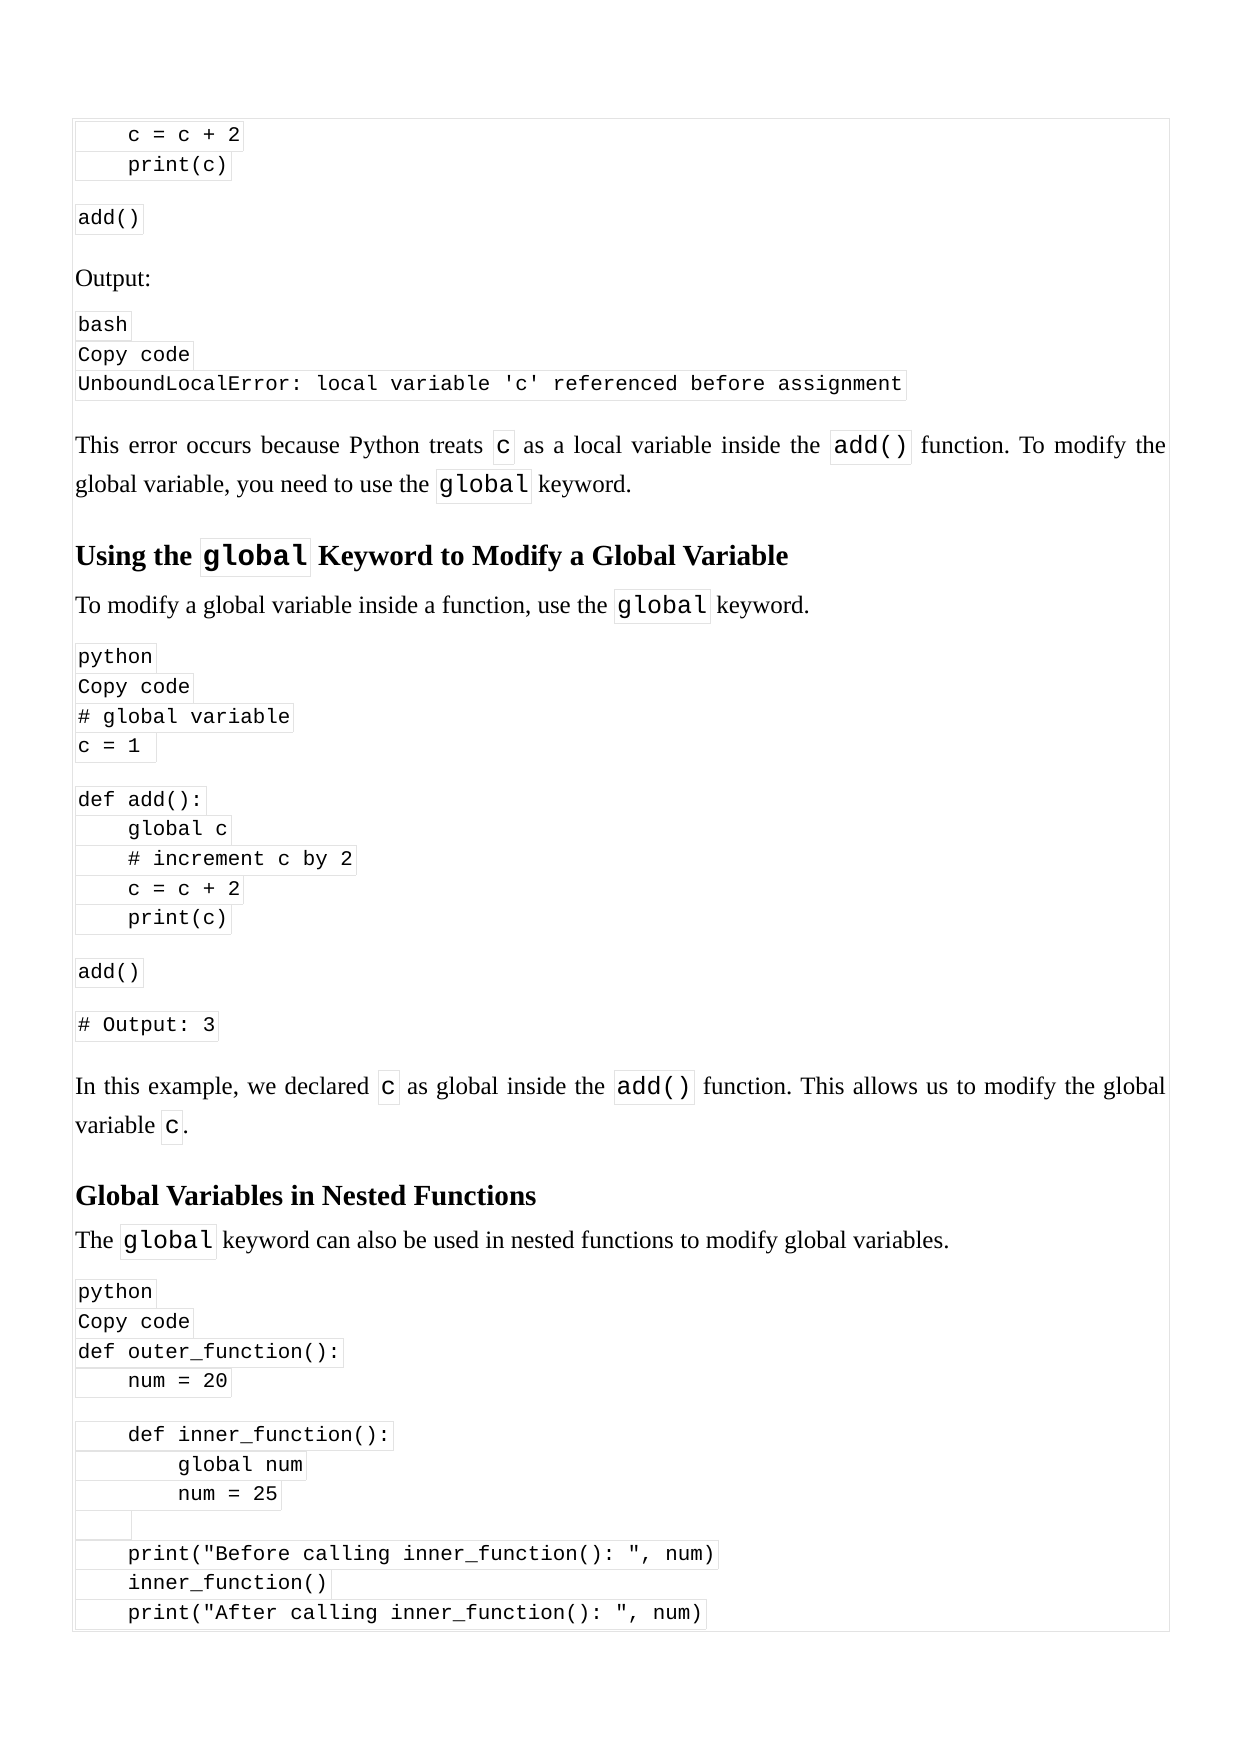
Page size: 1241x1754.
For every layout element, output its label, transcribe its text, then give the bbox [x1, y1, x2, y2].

text # increment c by 2 [76, 846, 356, 872]
text bash [73, 308, 1169, 338]
text In this example, we declared c as global inside the add() function. This allows us to modify the global variable c. [73, 1067, 1169, 1144]
text add() [73, 955, 1169, 987]
text # global variable [194, 699, 1169, 729]
text def outer_function(): [194, 1335, 1169, 1364]
text # Output: 3 [73, 1008, 1169, 1041]
text # increment c by 2 [232, 842, 1169, 872]
text Copy code [157, 1305, 1169, 1335]
text The global keyword can also be used in nested functions to modify global variables. [73, 1221, 1169, 1259]
text num = 20 [76, 1369, 231, 1397]
text This error occurs because Python treats c as a local variable inside the add() function. To modify the global variable, you need to use the global keyword. [73, 426, 1169, 503]
text Copy code [76, 674, 193, 699]
subtitle Using the global Keyword to Modify a Global Variable [73, 534, 1169, 577]
text Copy code [76, 342, 193, 367]
text [332, 1566, 1169, 1596]
text Output: [73, 260, 1169, 292]
text global c [76, 816, 231, 842]
text UnboundLocalError: local variable 'c' referenced before assignment [194, 367, 1169, 400]
text print(c) [76, 152, 231, 180]
text [157, 729, 1169, 762]
text UnboundLocalError: local variable 'c' referenced before assignment [76, 371, 906, 400]
text def add(): [73, 783, 1169, 812]
text global num [76, 1452, 306, 1477]
text # global variable [76, 699, 193, 703]
text Copy code [76, 1309, 193, 1335]
text print("Before calling inner_function(): ", num) [132, 1537, 1169, 1566]
text [307, 1447, 1169, 1477]
text num = 25 [76, 1477, 1169, 1510]
text global c [207, 812, 1169, 842]
text print("Before calling inner_function(): ", num) [76, 1541, 718, 1566]
text Copy code [157, 670, 1169, 699]
text c = c + 2 [76, 872, 1169, 901]
text python [73, 1275, 1169, 1305]
text print("After calling inner_function(): ", num) [73, 1596, 1169, 1631]
text add() [73, 201, 1169, 234]
text def outer_function(): [76, 1339, 343, 1364]
text # global variable [76, 704, 293, 729]
text def inner_function(): [73, 1418, 1169, 1447]
text [232, 1364, 1169, 1397]
text c = 1 [76, 733, 156, 762]
text Copy code [132, 338, 1169, 367]
text c = c + 2 [73, 119, 1169, 148]
text print(c) [76, 905, 231, 934]
subtitle Global Variables in Nested Functions [73, 1175, 1169, 1212]
text [232, 901, 1169, 934]
text To modify a global variable inside a function, use the global keyword. [73, 586, 1169, 623]
text [232, 148, 1169, 181]
text python [73, 640, 1169, 670]
text inner_function() [76, 1570, 331, 1596]
